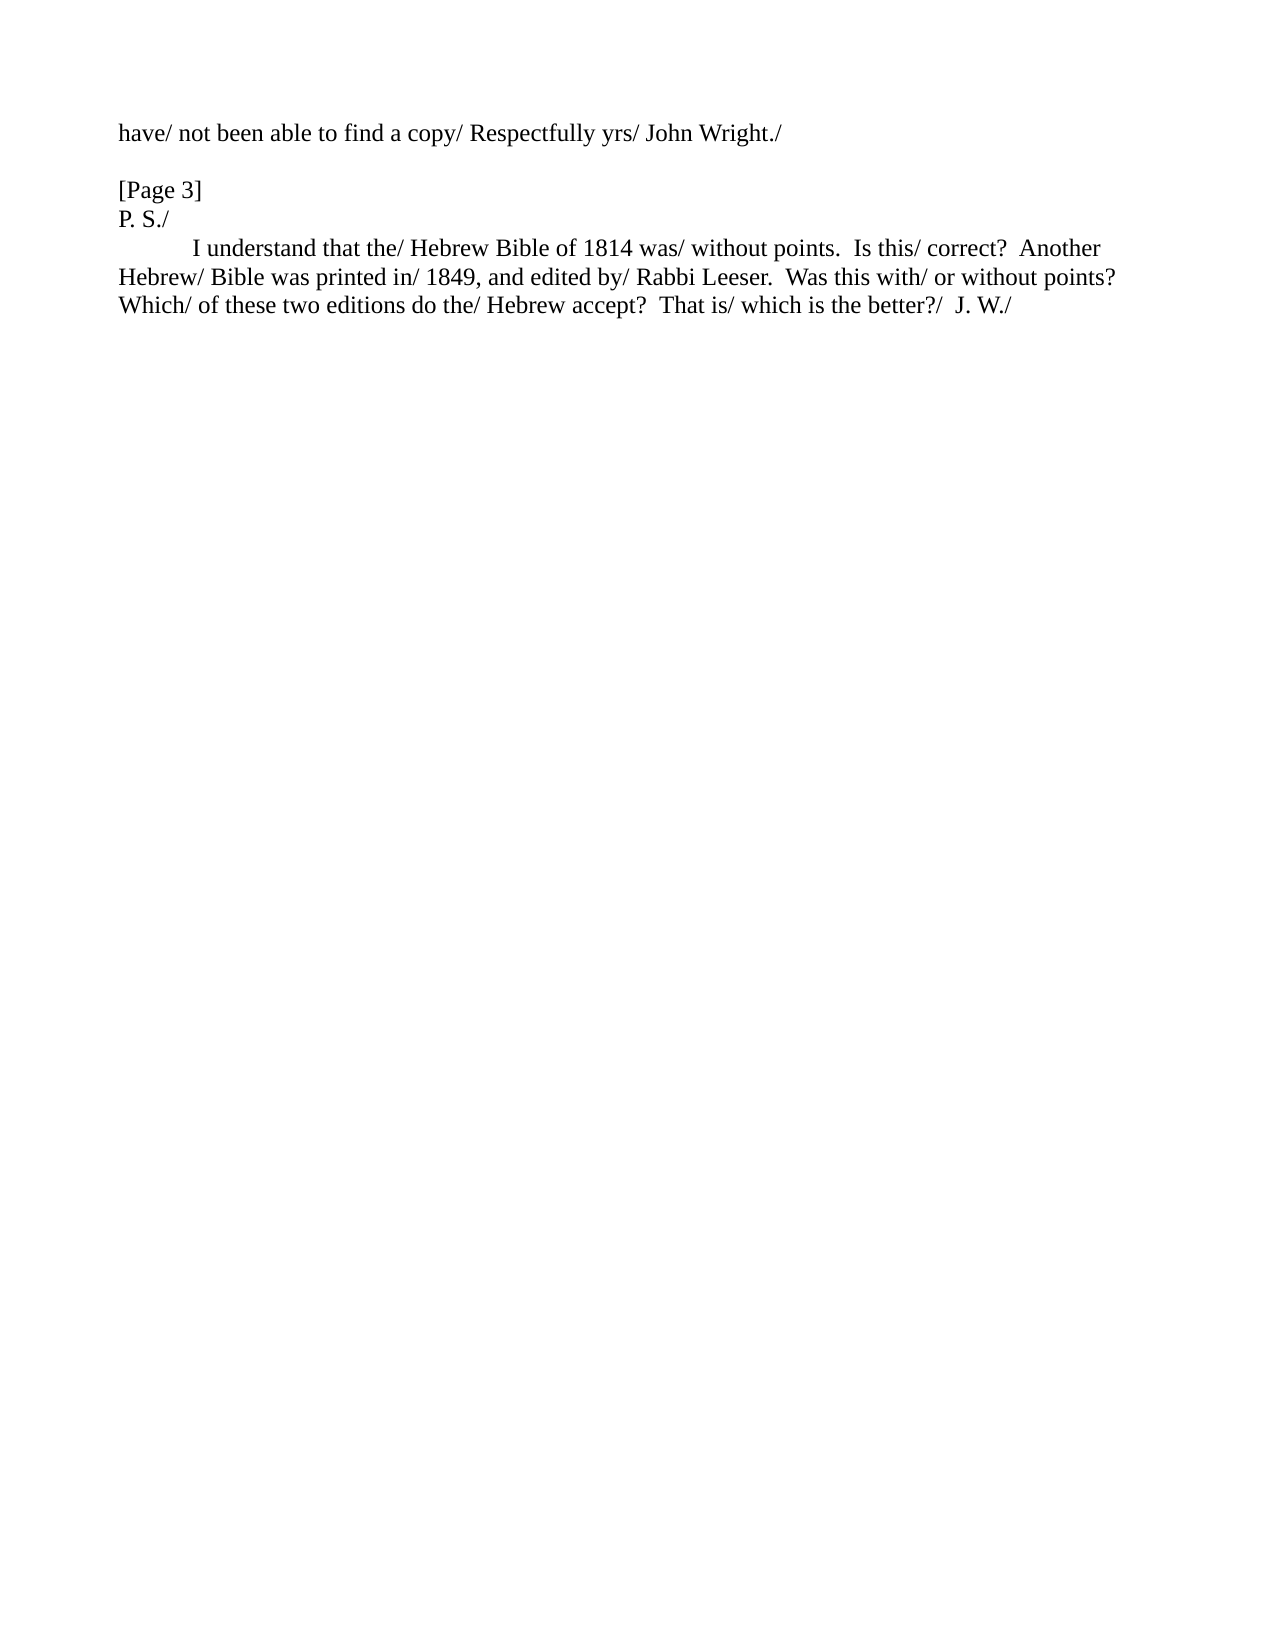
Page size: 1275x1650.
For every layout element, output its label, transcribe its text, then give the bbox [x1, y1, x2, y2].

text P. S./ [118, 204, 1157, 233]
text [Page 3] [118, 176, 1157, 204]
text have/ not been able to find a copy/ Respectfully yrs/ John Wright./ [118, 118, 1157, 147]
text I understand that the/ Hebrew Bible of 1814 was/ without points. Is this/ correct? Another Hebrew/ Bible was printed in/ 1849, and edited by/ Rabbi Leeser. Was this with/ or without points? Which/ of these two editions do the/ Hebrew accept? That is/ which is the better?/ J. W./ [118, 233, 1157, 319]
